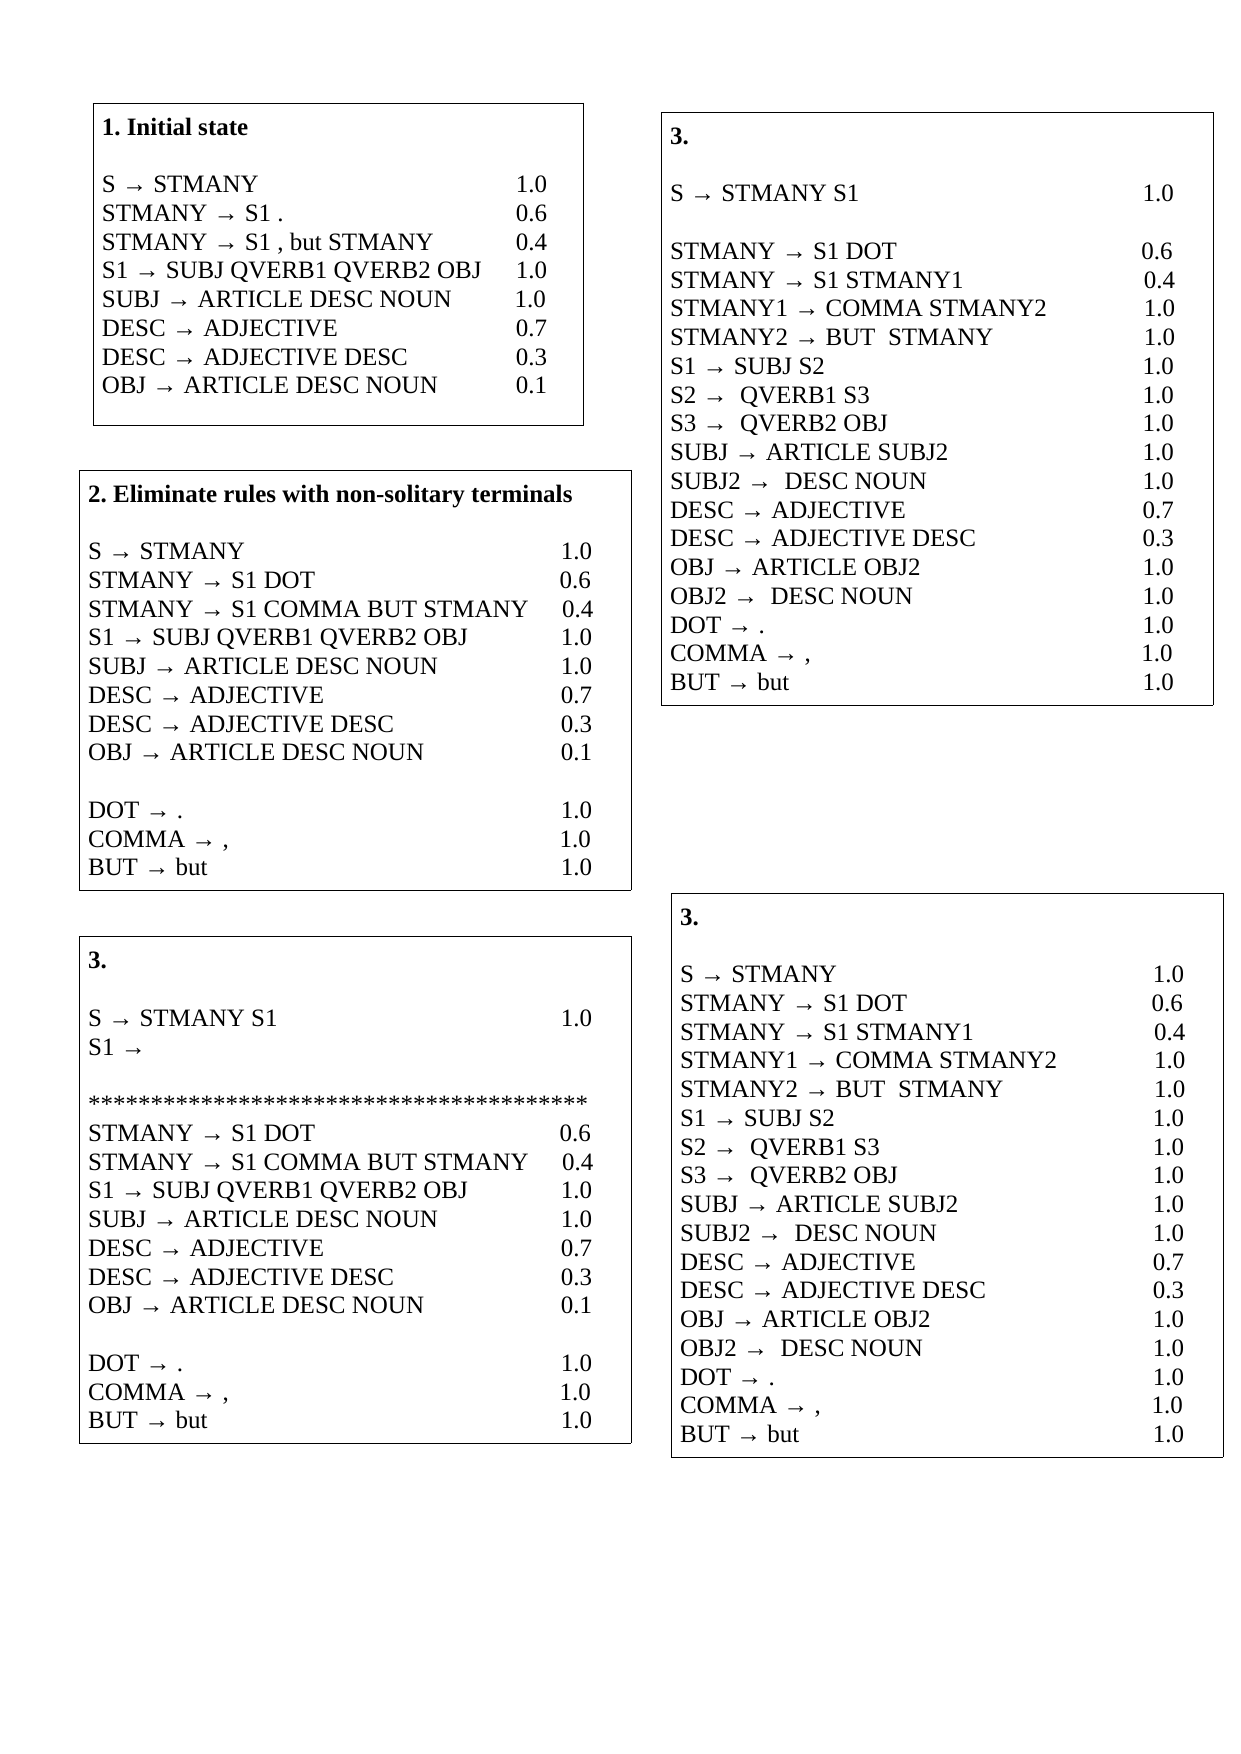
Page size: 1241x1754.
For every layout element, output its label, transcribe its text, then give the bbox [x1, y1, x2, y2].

text OBJ → ARTICLE OBJ2 1.0 [680, 1304, 1214, 1333]
text OBJ2 → DESC NOUN 1.0 [670, 581, 1204, 610]
text S3 → QVERB2 OBJ 1.0 [670, 408, 1204, 437]
text DESC → ADJECTIVE DESC 0.3 [102, 342, 574, 370]
text STMANY → S1 COMMA BUT STMANY 0.4 [88, 594, 622, 622]
text DOT → . 1.0 [680, 1362, 1214, 1390]
text S → STMANY S1 1.0 [670, 178, 1204, 207]
text BUT → but 1.0 [88, 1405, 622, 1434]
text SUBJ2 → DESC NOUN 1.0 [680, 1218, 1214, 1247]
text OBJ → ARTICLE DESC NOUN 0.1 [88, 1290, 622, 1319]
text DOT → . 1.0 [670, 610, 1204, 638]
text S → STMANY 1.0 [88, 536, 622, 565]
text STMANY → S1 COMMA BUT STMANY 0.4 [88, 1147, 622, 1175]
text STMANY → S1 DOT 0.6 [88, 565, 622, 594]
text SUBJ → ARTICLE DESC NOUN 1.0 [88, 1204, 622, 1233]
text 2. Eliminate rules with non-solitary terminals [88, 479, 622, 507]
text 3. [88, 945, 622, 974]
text BUT → but 1.0 [88, 852, 622, 881]
text S2 → QVERB1 S3 1.0 [670, 380, 1204, 408]
text OBJ → ARTICLE DESC NOUN 0.1 [88, 737, 622, 766]
text OBJ → ARTICLE OBJ2 1.0 [670, 552, 1204, 581]
text 1. Initial state [102, 112, 574, 140]
text BUT → but 1.0 [670, 667, 1204, 696]
text DESC → ADJECTIVE DESC 0.3 [88, 709, 622, 737]
text S2 → QVERB1 S3 1.0 [680, 1132, 1214, 1160]
text DESC → ADJECTIVE 0.7 [670, 495, 1204, 523]
text SUBJ → ARTICLE SUBJ2 1.0 [680, 1189, 1214, 1218]
text 3. [670, 121, 1204, 150]
text S1 → SUBJ QVERB1 QVERB2 OBJ 1.0 [102, 255, 574, 284]
text S1 → SUBJ S2 1.0 [670, 351, 1204, 380]
text STMANY → S1 STMANY1 0.4 [680, 1017, 1214, 1045]
text DESC → ADJECTIVE 0.7 [88, 1233, 622, 1262]
text BUT → but 1.0 [680, 1419, 1214, 1448]
text COMMA → , 1.0 [670, 638, 1204, 667]
text SUBJ → ARTICLE SUBJ2 1.0 [670, 437, 1204, 466]
text STMANY → S1 DOT 0.6 [680, 988, 1214, 1017]
text SUBJ → ARTICLE DESC NOUN 1.0 [88, 651, 622, 680]
text STMANY1 → COMMA STMANY2 1.0 [680, 1045, 1214, 1074]
text DOT → . 1.0 [88, 1348, 622, 1377]
text STMANY → S1 DOT 0.6 [670, 236, 1204, 265]
text OBJ2 → DESC NOUN 1.0 [680, 1333, 1214, 1362]
text STMANY1 → COMMA STMANY2 1.0 [670, 293, 1204, 322]
text **************************************** [88, 1089, 622, 1118]
text DESC → ADJECTIVE DESC 0.3 [680, 1275, 1214, 1304]
text STMANY2 → BUT STMANY 1.0 [680, 1074, 1214, 1103]
text S → STMANY 1.0 [102, 169, 574, 198]
text S3 → QVERB2 OBJ 1.0 [680, 1160, 1214, 1189]
text S1 → SUBJ QVERB1 QVERB2 OBJ 1.0 [88, 1175, 622, 1204]
text STMANY → S1 STMANY1 0.4 [670, 265, 1204, 293]
text S1 → [88, 1032, 622, 1060]
text COMMA → , 1.0 [680, 1390, 1214, 1419]
text DOT → . 1.0 [88, 795, 622, 824]
text 3. [680, 902, 1214, 930]
text S → STMANY 1.0 [680, 959, 1214, 988]
text STMANY → S1 . 0.6 [102, 198, 574, 227]
text COMMA → , 1.0 [88, 1377, 622, 1405]
text STMANY2 → BUT STMANY 1.0 [670, 322, 1204, 351]
text OBJ → ARTICLE DESC NOUN 0.1 [102, 370, 574, 399]
text STMANY → S1 DOT 0.6 [88, 1118, 622, 1147]
text S1 → SUBJ S2 1.0 [680, 1103, 1214, 1132]
text COMMA → , 1.0 [88, 824, 622, 852]
text STMANY → S1 , but STMANY 0.4 [102, 227, 574, 255]
text DESC → ADJECTIVE 0.7 [680, 1247, 1214, 1275]
text SUBJ → ARTICLE DESC NOUN 1.0 [102, 284, 574, 313]
text S → STMANY S1 1.0 [88, 1003, 622, 1032]
text DESC → ADJECTIVE 0.7 [102, 313, 574, 342]
text SUBJ2 → DESC NOUN 1.0 [670, 466, 1204, 495]
text DESC → ADJECTIVE DESC 0.3 [88, 1262, 622, 1290]
text DESC → ADJECTIVE DESC 0.3 [670, 523, 1204, 552]
text DESC → ADJECTIVE 0.7 [88, 680, 622, 709]
text S1 → SUBJ QVERB1 QVERB2 OBJ 1.0 [88, 622, 622, 651]
